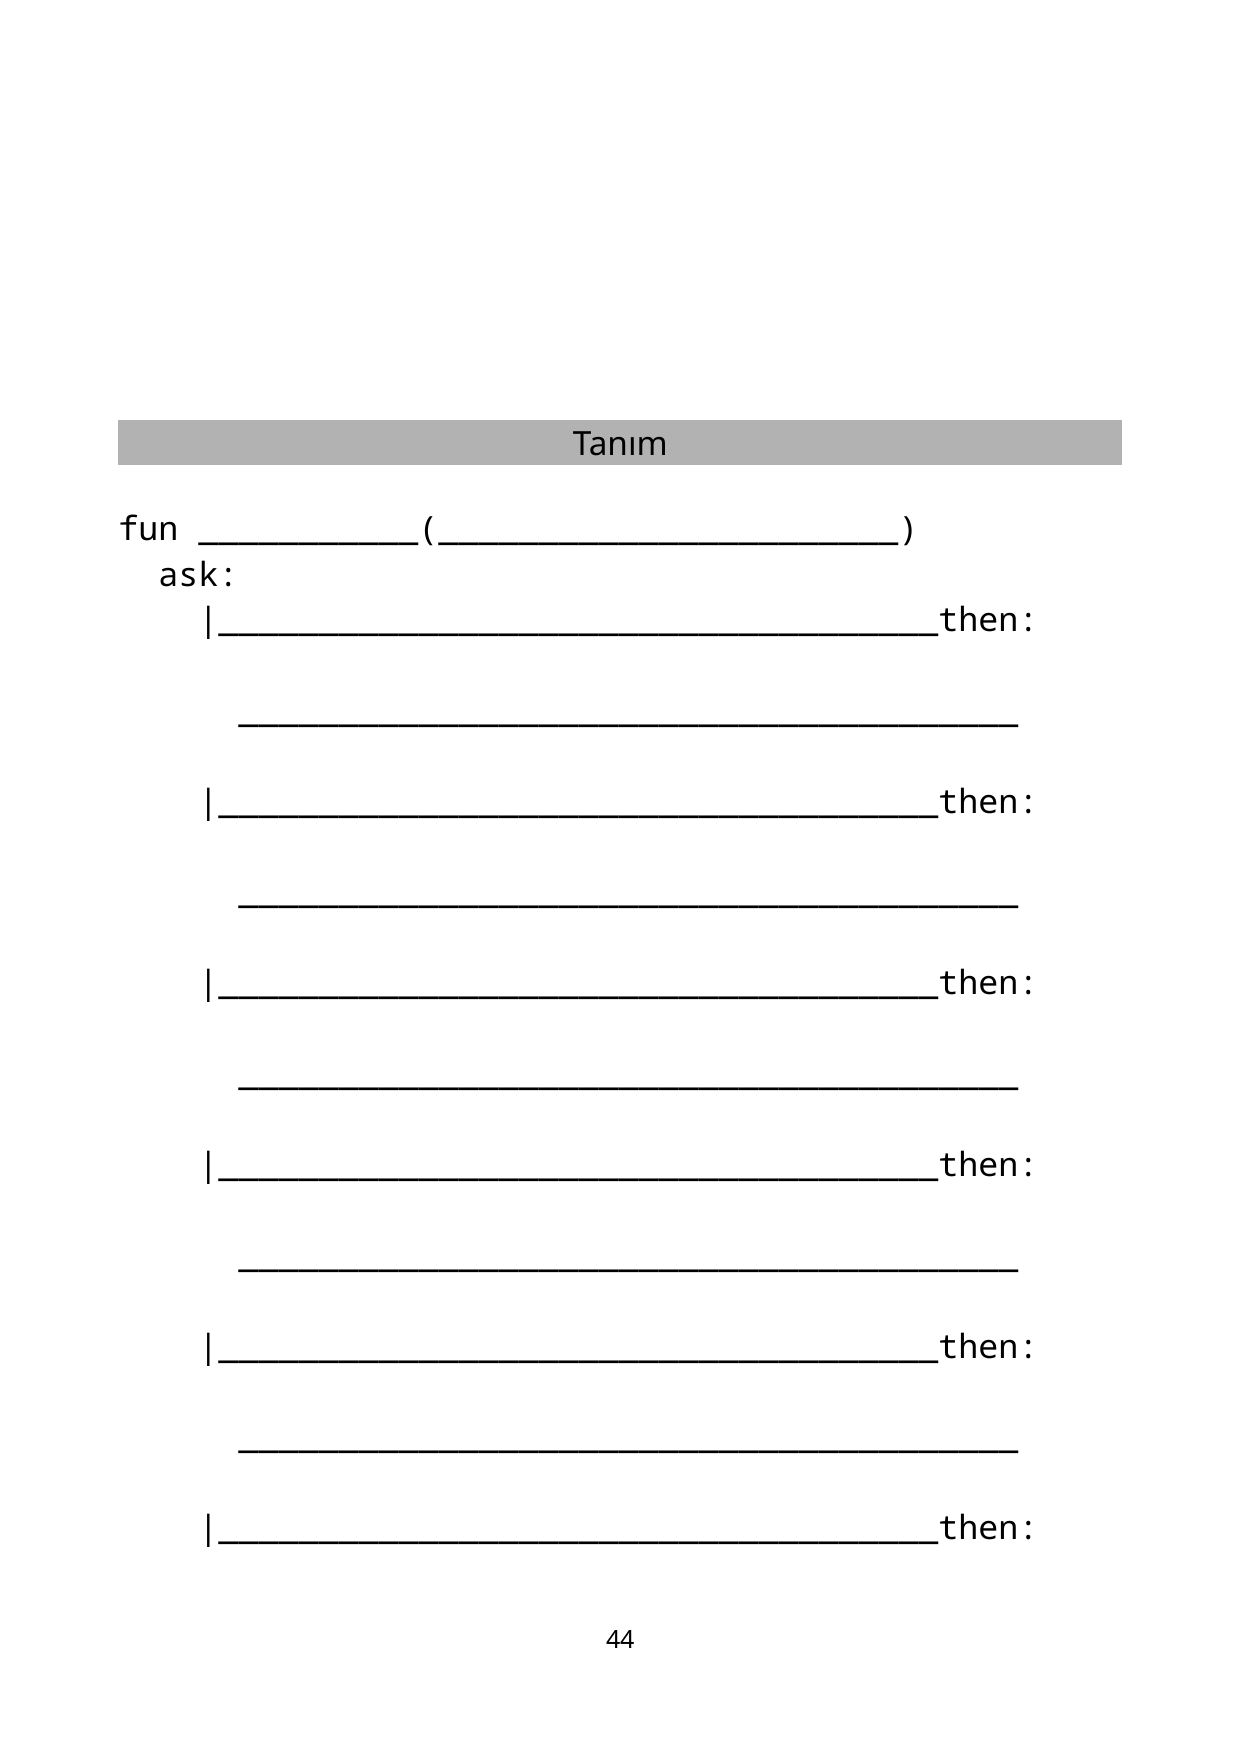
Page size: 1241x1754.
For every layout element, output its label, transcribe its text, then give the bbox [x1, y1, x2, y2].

text |____________________________________then: [118, 1322, 1122, 1368]
text |____________________________________then: [118, 1504, 1122, 1549]
text _______________________________________ [118, 1050, 1122, 1095]
text |____________________________________then: [118, 596, 1122, 641]
text |____________________________________then: [118, 959, 1122, 1004]
text ask: [118, 550, 1122, 596]
text Tanım [118, 420, 1122, 465]
text fun ___________(_______________________) [118, 505, 1122, 550]
text |____________________________________then: [118, 1141, 1122, 1186]
text _______________________________________ [118, 687, 1122, 732]
text _______________________________________ [118, 868, 1122, 914]
text _______________________________________ [118, 1232, 1122, 1277]
text _______________________________________ [118, 1413, 1122, 1459]
text |____________________________________then: [118, 777, 1122, 823]
